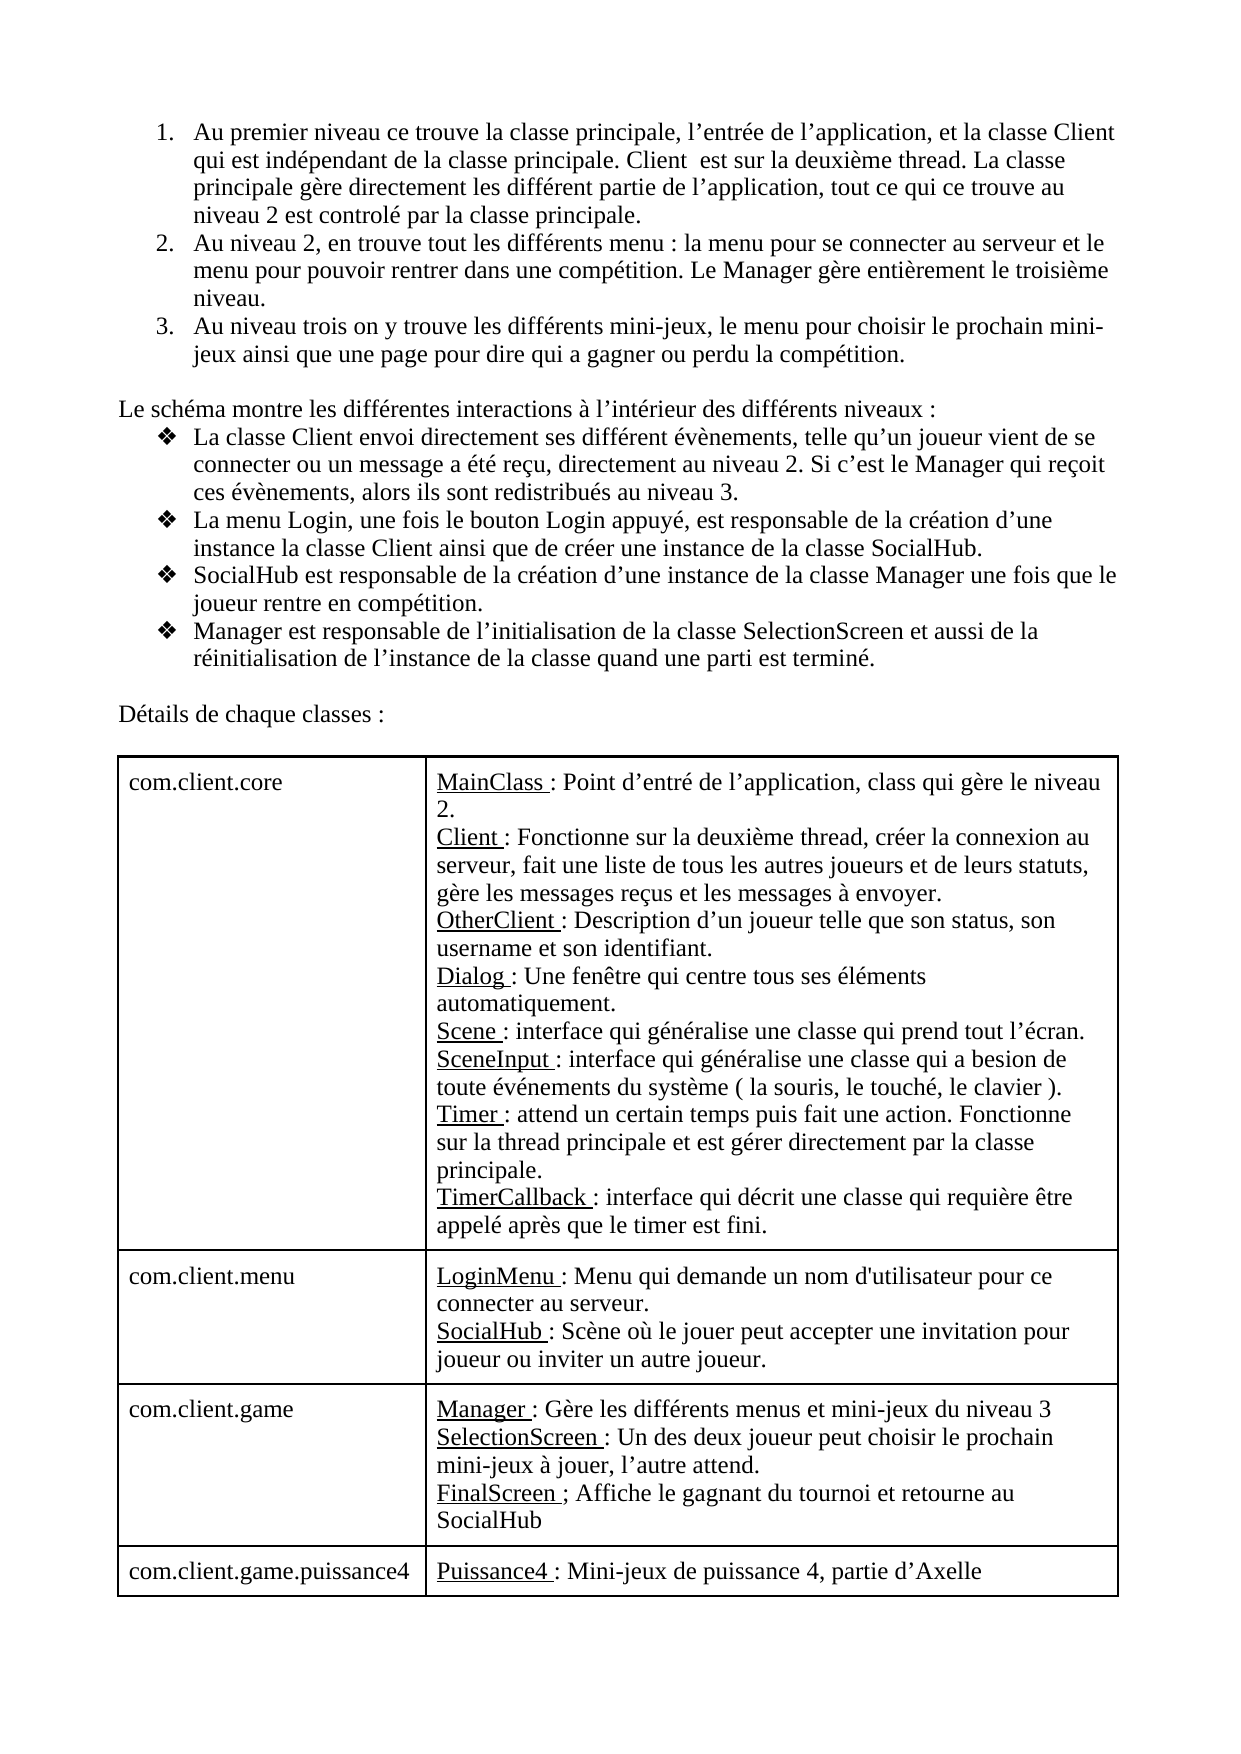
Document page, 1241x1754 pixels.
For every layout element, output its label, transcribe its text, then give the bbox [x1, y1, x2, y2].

table_cell com.client.game [119, 1385, 425, 1544]
list Au niveau trois on y trouve les différents mini-jeux, le menu pour choisir le prochain mini-jeux ainsi que une page pour dire qui a gagner ou perdu la compétition. [156, 312, 1122, 367]
list Au premier niveau ce trouve la classe principale, l’entrée de l’application, et la classe Client qui est indépendant de la classe principale. Client est sur la deuxième thread. La classe principale gère directement les différent partie de l’application, tout ce qui ce trouve au niveau 2 est controlé par la classe principale. [156, 118, 1122, 229]
table_cell com.client.menu [119, 1251, 425, 1383]
list SocialHub est responsable de la création d’une instance de la classe Manager une fois que le joueur rentre en compétition. [156, 561, 1122, 617]
text Le schéma montre les différentes interactions à l’intérieur des différents niveaux : [118, 395, 1122, 423]
list Manager est responsable de l’initialisation de la classe SelectionScreen et aussi de la réinitialisation de l’instance de la classe quand une parti est terminé. [156, 617, 1122, 672]
text Détails de chaque classes : [118, 700, 1122, 728]
table_cell Puissance4 : Mini-jeux de puissance 4, partie d’Axelle [427, 1547, 1117, 1595]
table_cell com.client.game.puissance4 [119, 1547, 425, 1595]
table_cell LoginMenu : Menu qui demande un nom d'utilisateur pour ce connecter au serveur. SocialHub : Scène où le jouer peut accepter une invitation pour joueur ou inviter un autre joueur. [427, 1251, 1117, 1383]
list La menu Login, une fois le bouton Login appuyé, est responsable de la création d’une instance la classe Client ainsi que de créer une instance de la classe SocialHub. [156, 506, 1122, 561]
table_header com.client.core [119, 758, 425, 1249]
list La classe Client envoi directement ses différent évènements, telle qu’un joueur vient de se connecter ou un message a été reçu, directement au niveau 2. Si c’est le Manager qui reçoit ces évènements, alors ils sont redistribués au niveau 3. [156, 423, 1122, 506]
list Au niveau 2, en trouve tout les différents menu : la menu pour se connecter au serveur et le menu pour pouvoir rentrer dans une compétition. Le Manager gère entièrement le troisième niveau. [156, 229, 1122, 312]
table_header MainClass : Point d’entré de l’application, class qui gère le niveau 2. Client : Fonctionne sur la deuxième thread, créer la connexion au serveur, fait une liste de tous les autres joueurs et de leurs statuts, gère les messages reçus et les messages à envoyer. OtherClient : Description d’un joueur telle que son status, son username et son identifiant. Dialog : Une fenêtre qui centre tous ses éléments automatiquement. Scene : interface qui généralise une classe qui prend tout l’écran. SceneInput : interface qui généralise une classe qui a besion de toute événements du système ( la souris, le touché, le clavier ). Timer : attend un certain temps puis fait une action. Fonctionne sur la thread principale et est gérer directement par la classe principale. TimerCallback : interface qui décrit une classe qui requière être appelé après que le timer est fini. [427, 758, 1117, 1249]
table_cell Manager : Gère les différents menus et mini-jeux du niveau 3 SelectionScreen : Un des deux joueur peut choisir le prochain mini-jeux à jouer, l’autre attend. FinalScreen ; Affiche le gagnant du tournoi et retourne au SocialHub [427, 1385, 1117, 1544]
